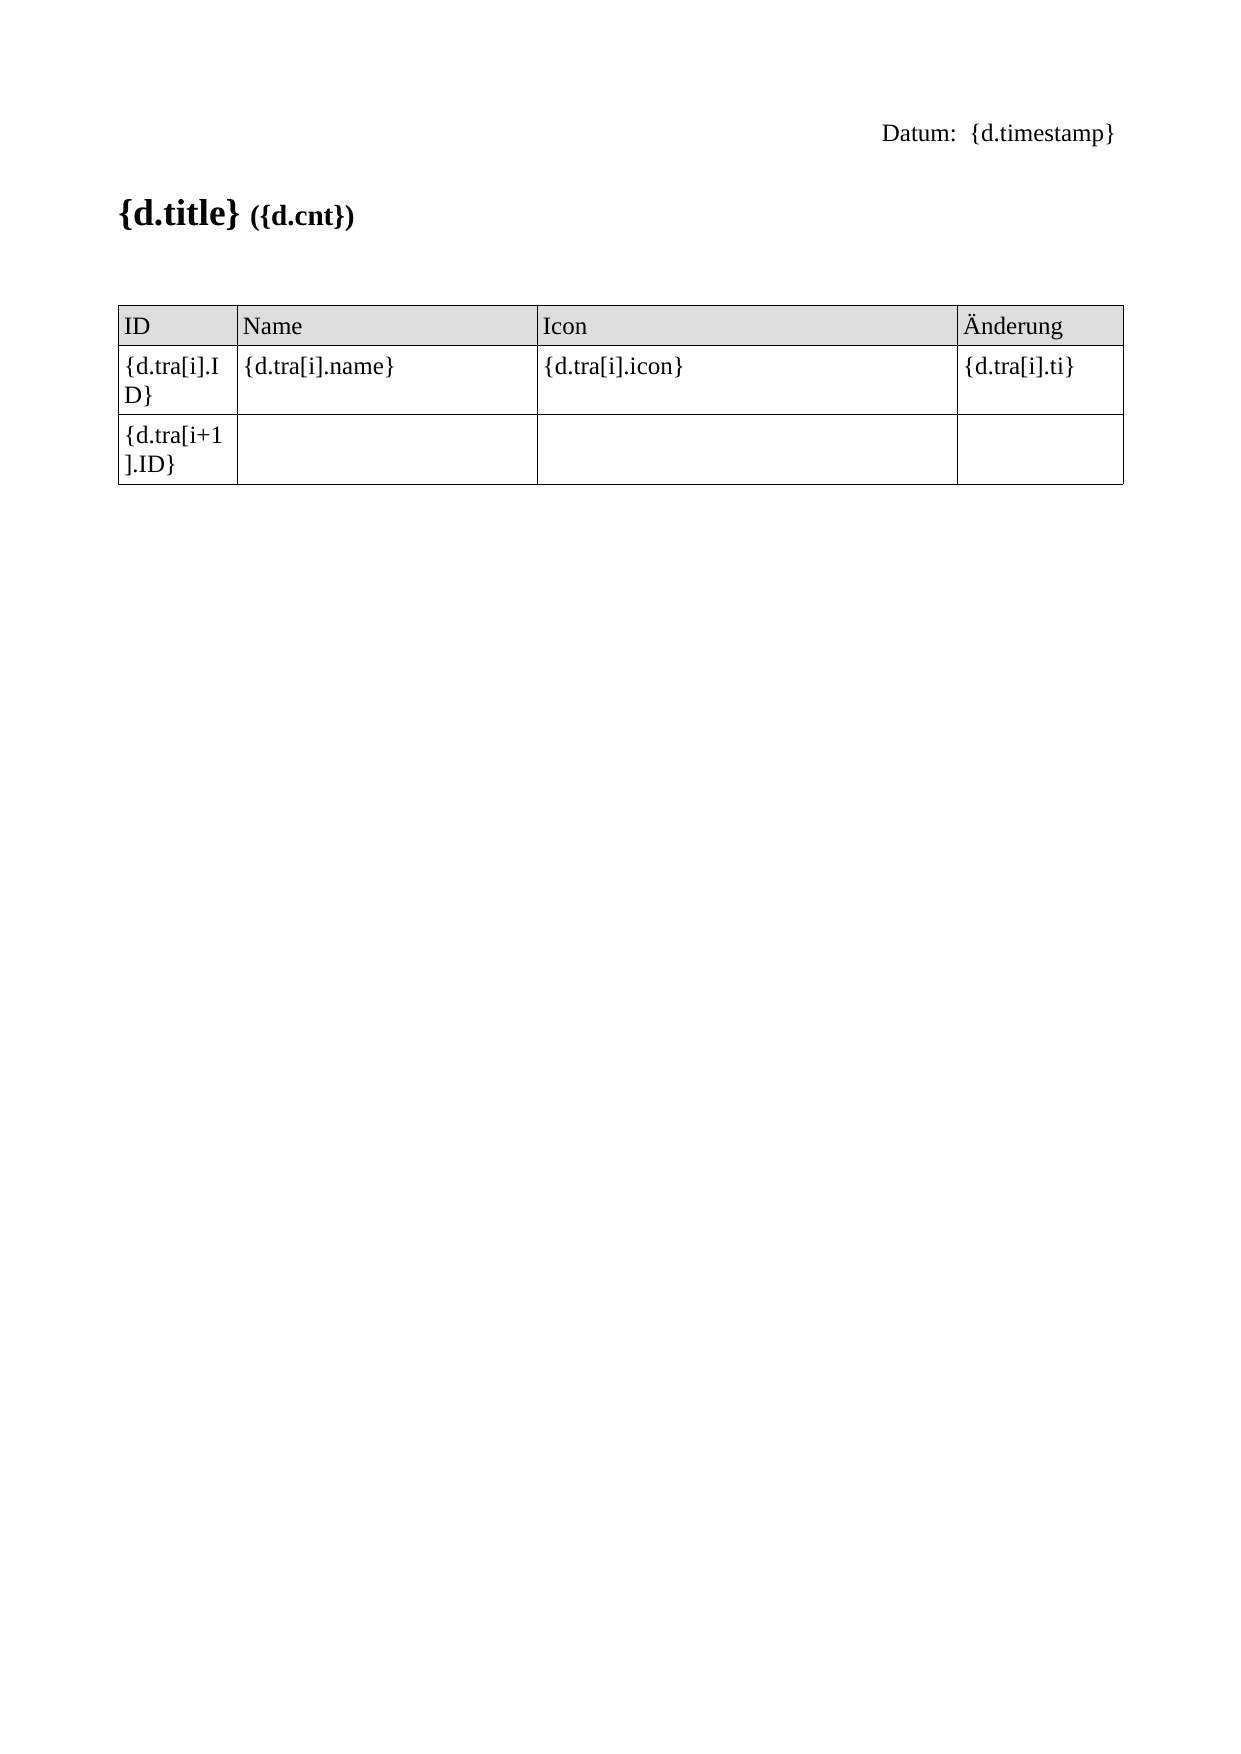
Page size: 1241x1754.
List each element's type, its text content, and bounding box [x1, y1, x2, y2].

table_header Name [238, 306, 537, 345]
table_cell {d.tra[i].icon} [538, 346, 957, 414]
table_cell [538, 415, 957, 483]
table_cell {d.tra[i+1].ID} [119, 415, 237, 483]
table_cell [118, 161, 620, 190]
table_header Datum: {d.timestamp} [620, 118, 1122, 161]
table_cell [238, 415, 537, 483]
table_header Änderung [958, 306, 1123, 345]
table_cell {d.tra[i].name} [238, 346, 537, 414]
table_header ID [119, 306, 237, 345]
table_cell [958, 415, 1123, 483]
table_cell [620, 161, 1122, 190]
table_header [118, 118, 620, 161]
table_cell {d.tra[i].ID} [119, 346, 237, 414]
table_cell {d.tra[i].ti} [958, 346, 1123, 414]
table_cell [620, 190, 1122, 233]
table_header Icon [538, 306, 957, 345]
table_cell {d.title} ({d.cnt}) [118, 190, 620, 233]
